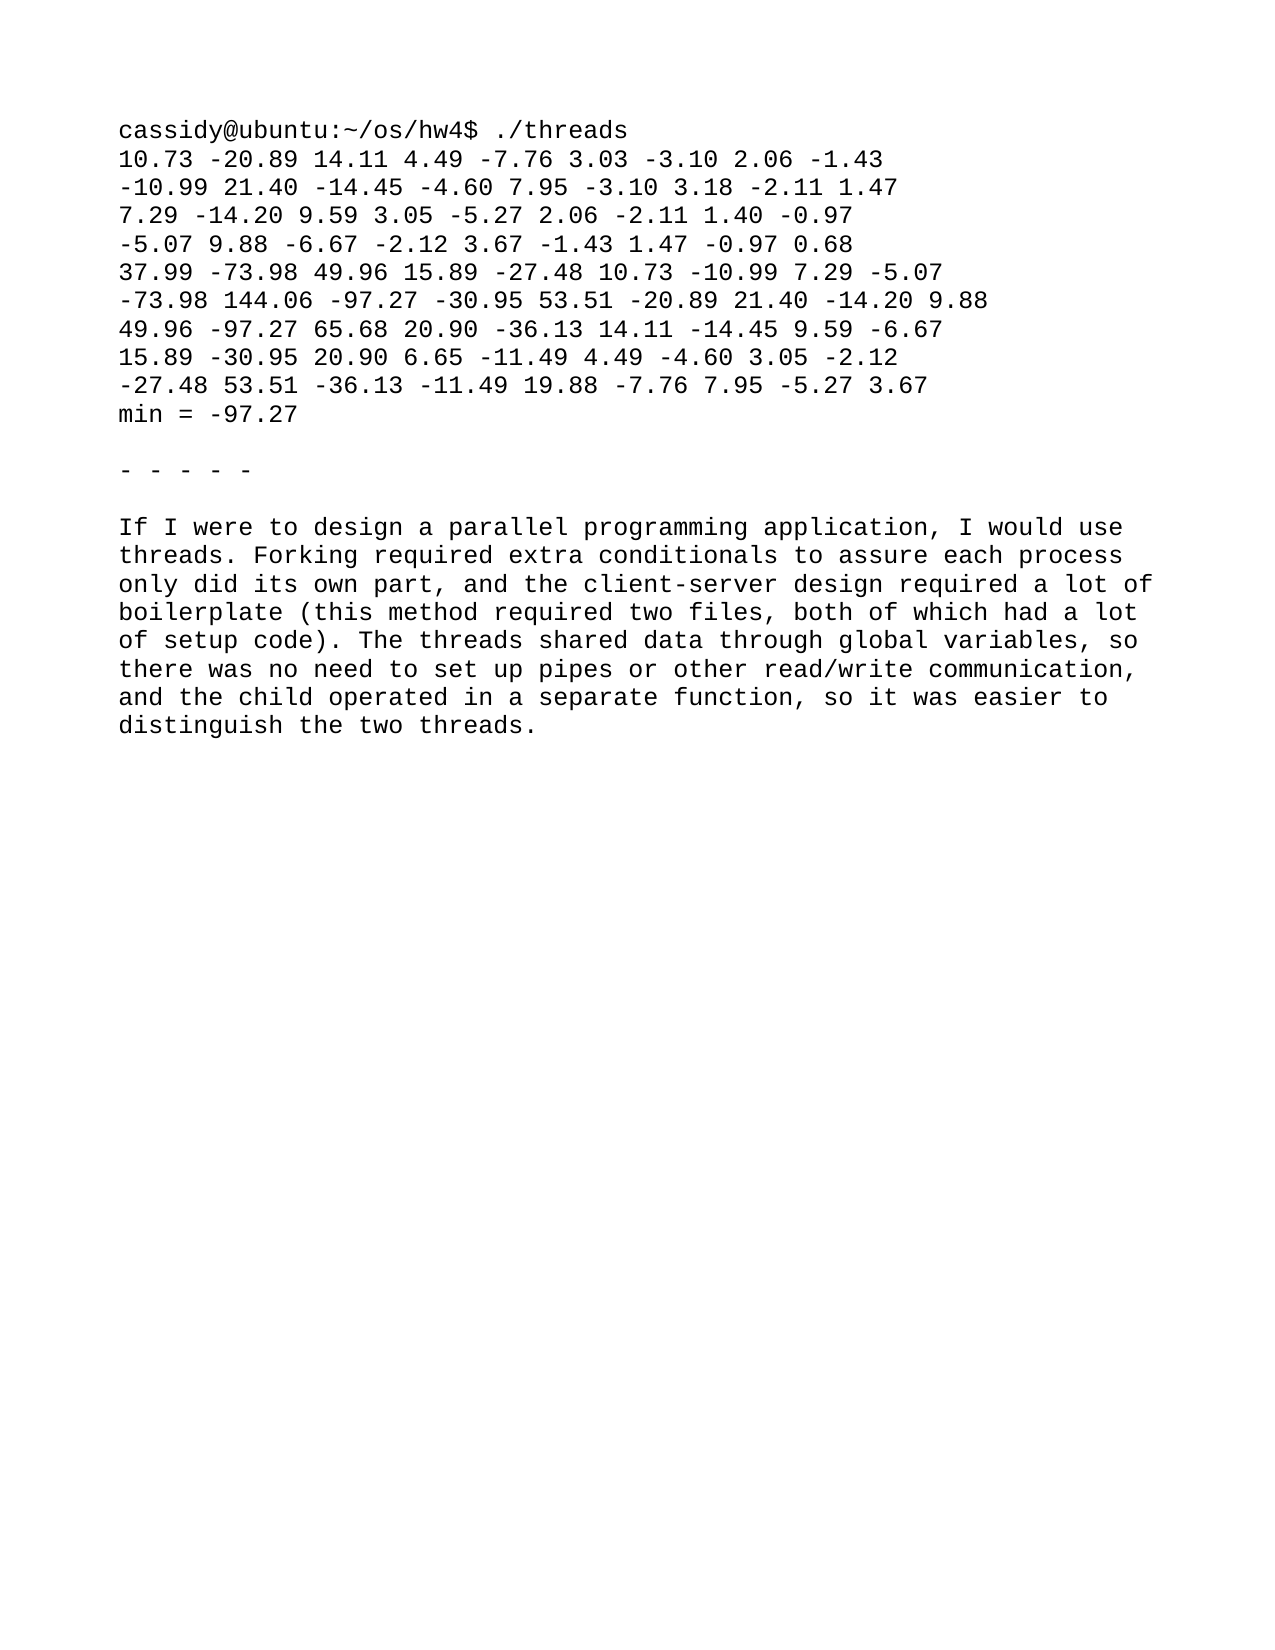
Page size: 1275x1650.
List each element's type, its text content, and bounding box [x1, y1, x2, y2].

text -27.48 53.51 -36.13 -11.49 19.88 -7.76 7.95 -5.27 3.67 [118, 373, 1157, 401]
text min = -97.27 [118, 401, 1157, 430]
text If I were to design a parallel programming application, I would use threads. Forking required extra conditionals to assure each process only did its own part, and the client-server design required a lot of boilerplate (this method required two files, both of which had a lot of setup code). The threads shared data through global variables, so there was no need to set up pipes or other read/write communication, and the child operated in a separate function, so it was easier to distinguish the two threads. [118, 515, 1157, 741]
text 15.89 -30.95 20.90 6.65 -11.49 4.49 -4.60 3.05 -2.12 [118, 345, 1157, 373]
text 37.99 -73.98 49.96 15.89 -27.48 10.73 -10.99 7.29 -5.07 [118, 260, 1157, 288]
text -5.07 9.88 -6.67 -2.12 3.67 -1.43 1.47 -0.97 0.68 [118, 231, 1157, 260]
text 10.73 -20.89 14.11 4.49 -7.76 3.03 -3.10 2.06 -1.43 [118, 146, 1157, 175]
text -10.99 21.40 -14.45 -4.60 7.95 -3.10 3.18 -2.11 1.47 [118, 175, 1157, 203]
text - - - - - [118, 458, 1157, 486]
text 49.96 -97.27 65.68 20.90 -36.13 14.11 -14.45 9.59 -6.67 [118, 316, 1157, 345]
text -73.98 144.06 -97.27 -30.95 53.51 -20.89 21.40 -14.20 9.88 [118, 288, 1157, 316]
text cassidy@ubuntu:~/os/hw4$ ./threads [118, 118, 1157, 146]
text 7.29 -14.20 9.59 3.05 -5.27 2.06 -2.11 1.40 -0.97 [118, 203, 1157, 231]
